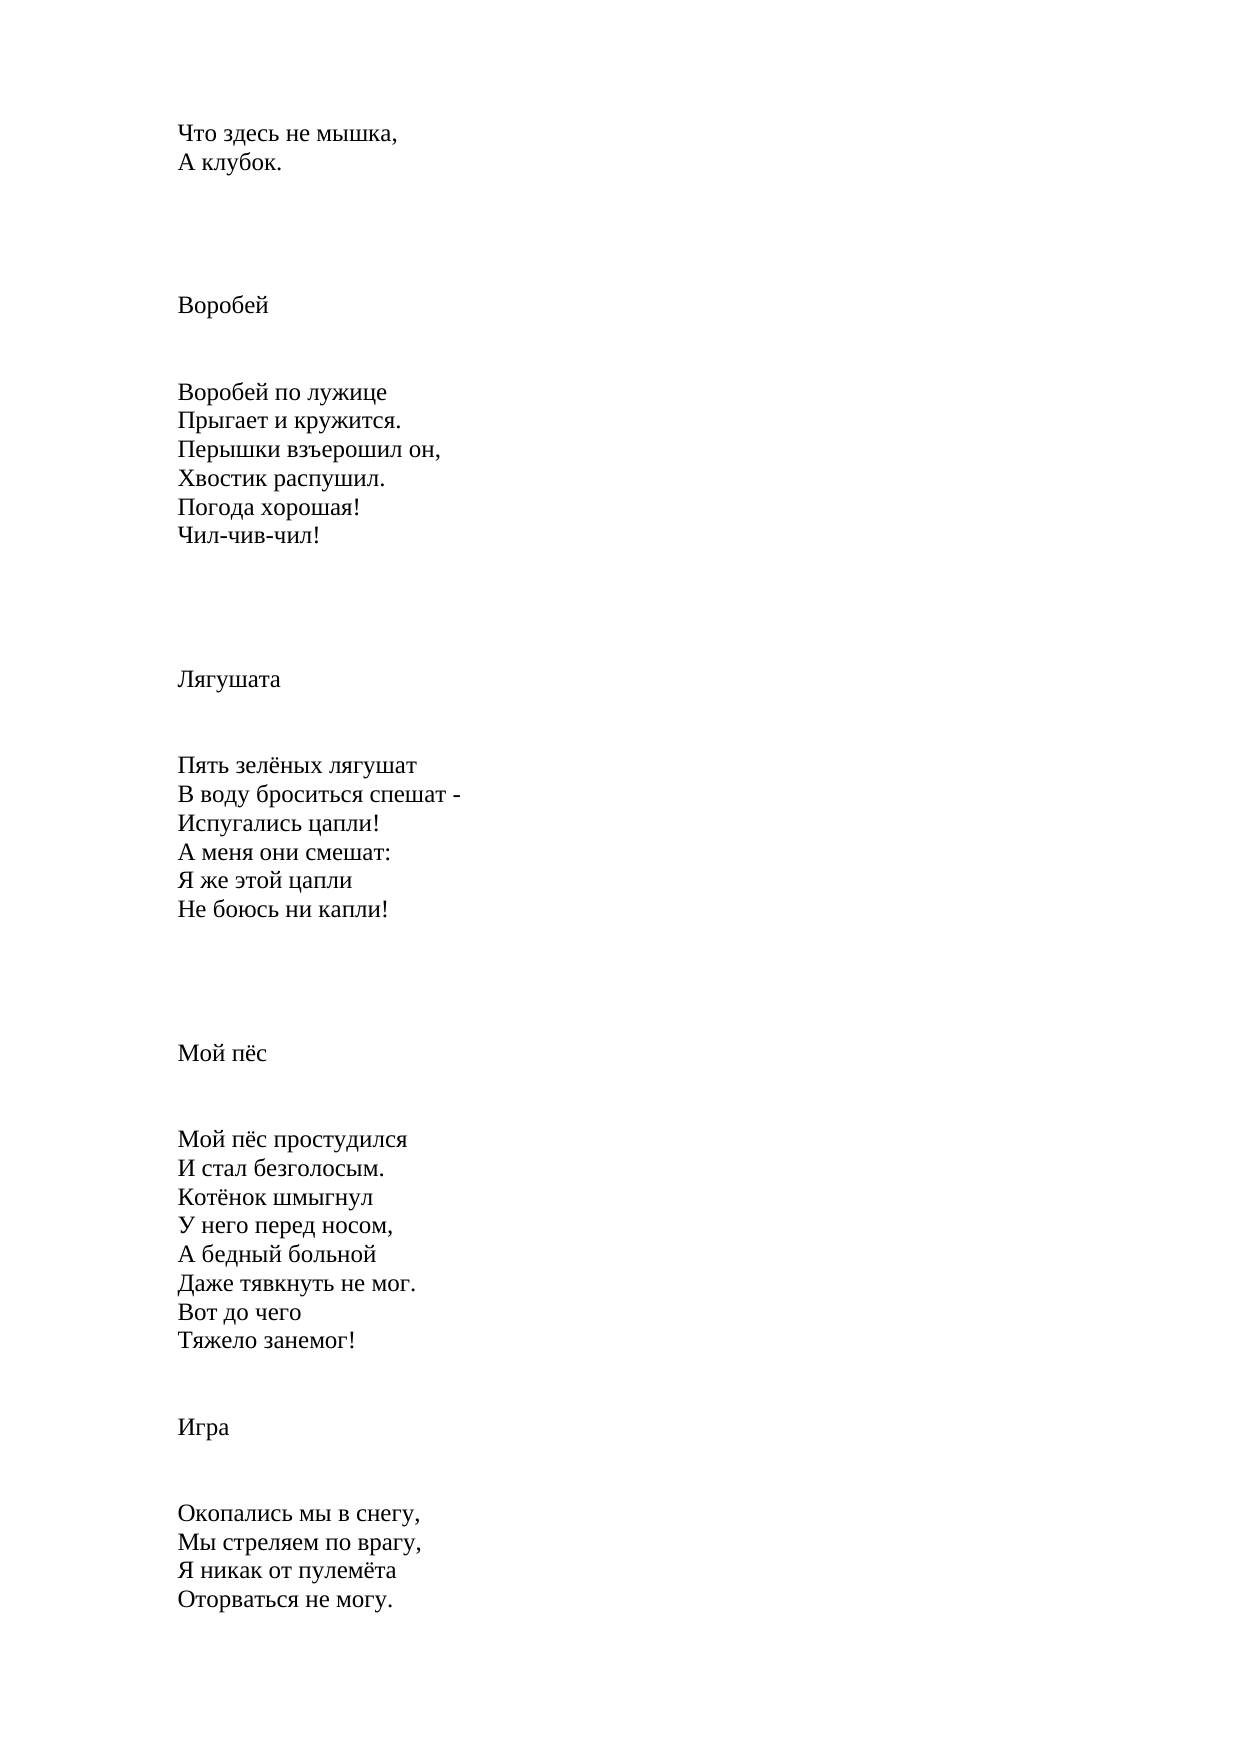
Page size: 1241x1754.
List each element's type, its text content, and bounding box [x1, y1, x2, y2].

text Что здесь не мышка, А клубок. Воробей Воробей по лужице Прыгает и кружится. Перышки взъерошил он, Хвостик распушил. Погода хорошая! Чил-чив-чил! Лягушата Пять зелёных лягушат В воду броситься спешат - Испугались цапли! А меня они смешат: Я же этой цапли Не боюсь ни капли! Мой пёс Мой пёс простудился И стал безголосым. Котёнок шмыгнул У него перед носом, А бедный больной Даже тявкнуть не мог. Вот до чего Тяжело занемог! Игра Окопались мы в снегу, Мы стреляем по врагу, Я никак от пулемёта Оторваться не могу. [177, 118, 1152, 1613]
